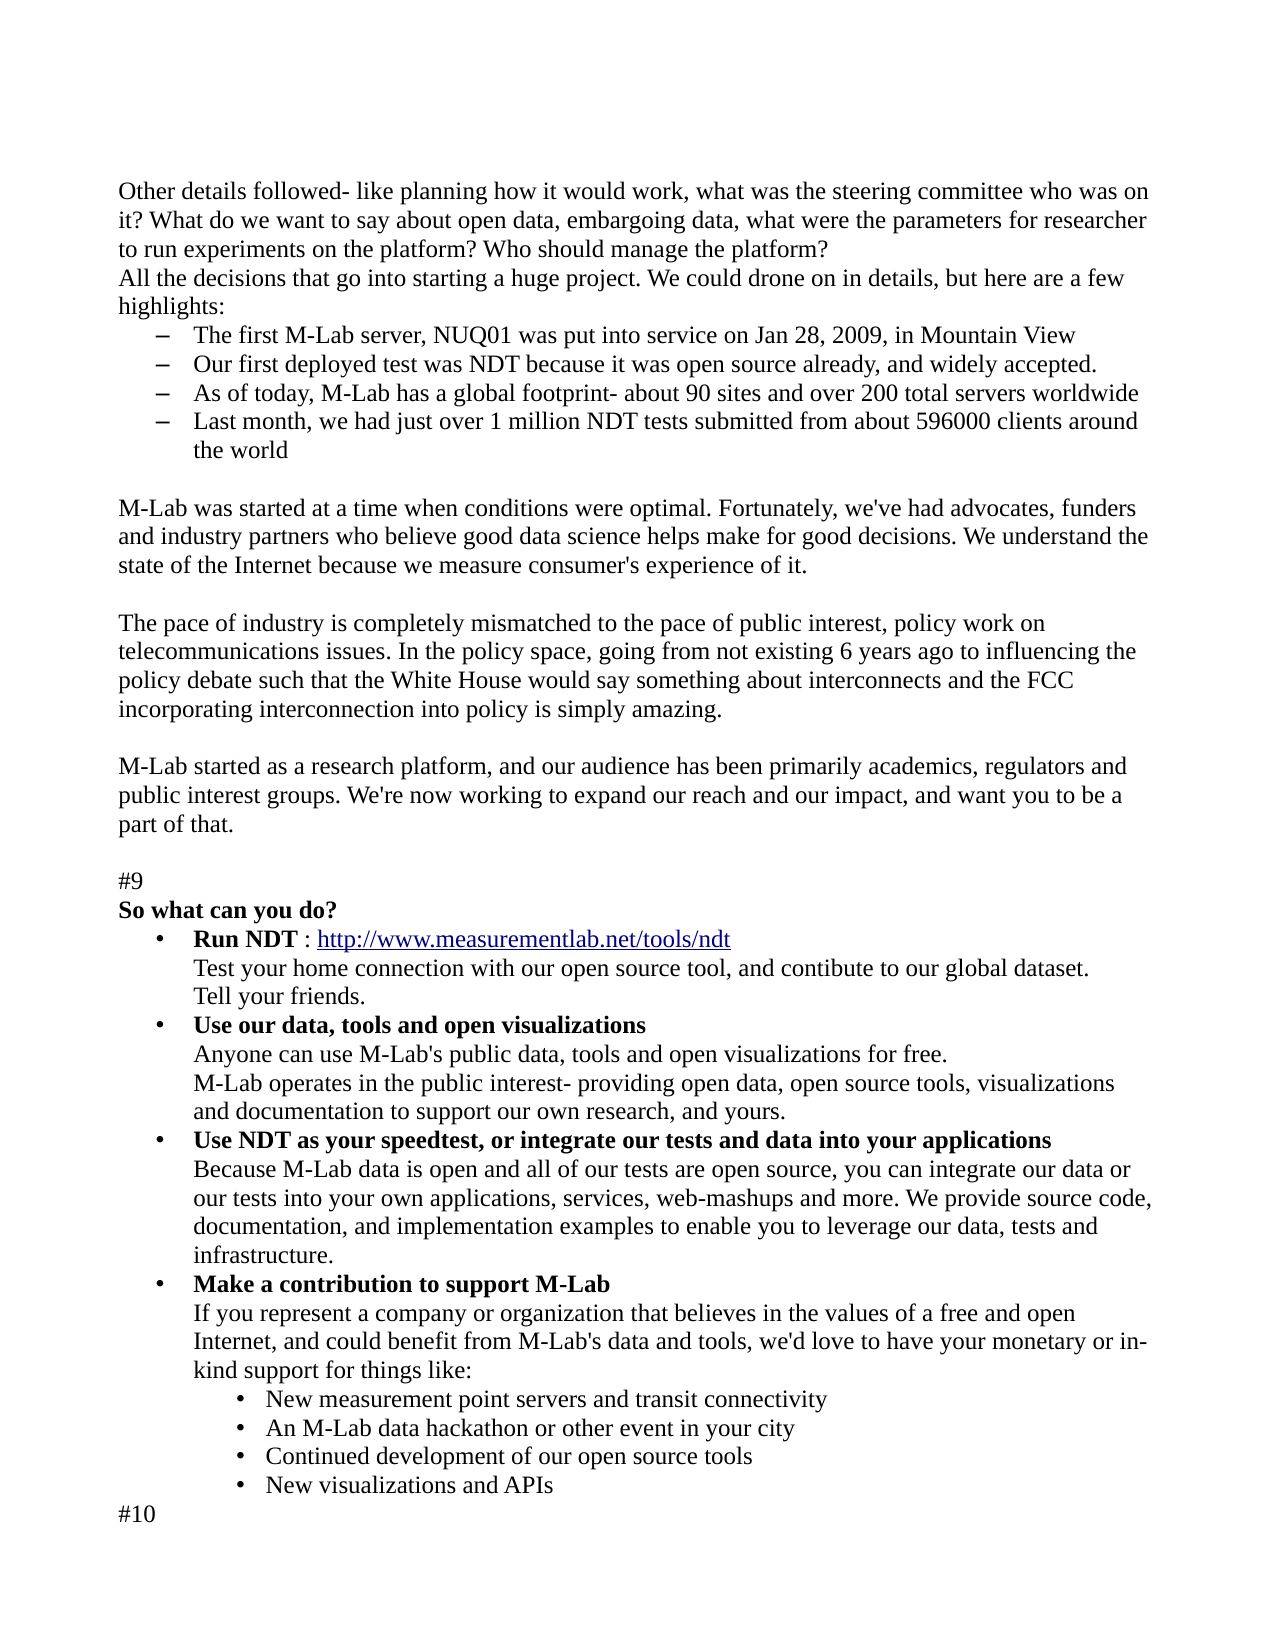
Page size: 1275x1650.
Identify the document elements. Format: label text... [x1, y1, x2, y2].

list Run NDT : http://www.measurementlab.net/tools/ndt Test your home connection with our open source tool, and contibute to our global dataset. Tell your friends. [156, 924, 1157, 1010]
list If you represent a company or organization that believes in the values of a free and open Internet, and could benefit from M-Lab's data and tools, we'd love to have your monetary or in-kind support for things like: [156, 1298, 1157, 1384]
list Continued development of our open source tools [236, 1441, 1157, 1470]
text All the decisions that go into starting a huge project. We could drone on in details, but here are a few highlights: [118, 263, 1157, 320]
text Other details followed- like planning how it would work, what was the steering committee who was on it? What do we want to say about open data, embargoing data, what were the parameters for researcher to run experiments on the platform? Who should manage the platform? [118, 176, 1157, 263]
list An M-Lab data hackathon or other event in your city [236, 1413, 1157, 1441]
text So what can you do? [118, 895, 1157, 924]
text #10 [118, 1499, 1157, 1528]
list New measurement point servers and transit connectivity [236, 1384, 1157, 1413]
list Last month, we had just over 1 million NDT tests submitted from about 596000 clients around the world [156, 406, 1157, 464]
text The pace of industry is completely mismatched to the pace of public interest, policy work on telecommunications issues. In the policy space, going from not existing 6 years ago to influencing the policy debate such that the White House would say something about interconnects and the FCC incorporating interconnection into policy is simply amazing. [118, 608, 1157, 723]
list M-Lab operates in the public interest- providing open data, open source tools, visualizations and documentation to support our own research, and yours. [156, 1068, 1157, 1125]
text M-Lab was started at a time when conditions were optimal. Fortunately, we've had advocates, funders and industry partners who believe good data science helps make for good decisions. We understand the state of the Internet because we measure consumer's experience of it. [118, 493, 1157, 579]
list Use our data, tools and open visualizations [156, 1010, 1157, 1039]
list Make a contribution to support M-Lab [156, 1269, 1157, 1298]
list Anyone can use M-Lab's public data, tools and open visualizations for free. [156, 1039, 1157, 1068]
list New visualizations and APIs [236, 1470, 1157, 1499]
text M-Lab started as a research platform, and our audience has been primarily academics, regulators and public interest groups. We're now working to expand our reach and our impact, and want you to be a part of that. [118, 751, 1157, 838]
list Our first deployed test was NDT because it was open source already, and widely accepted. [156, 349, 1157, 378]
list The first M-Lab server, NUQ01 was put into service on Jan 28, 2009, in Mountain View [156, 320, 1157, 349]
list As of today, M-Lab has a global footprint- about 90 sites and over 200 total servers worldwide [156, 378, 1157, 406]
text #9 [118, 866, 1157, 895]
list Use NDT as your speedtest, or integrate our tests and data into your applications Because M-Lab data is open and all of our tests are open source, you can integrate our data or our tests into your own applications, services, web-mashups and more. We provide source code, documentation, and implementation examples to enable you to leverage our data, tests and infrastructure. [156, 1125, 1157, 1269]
